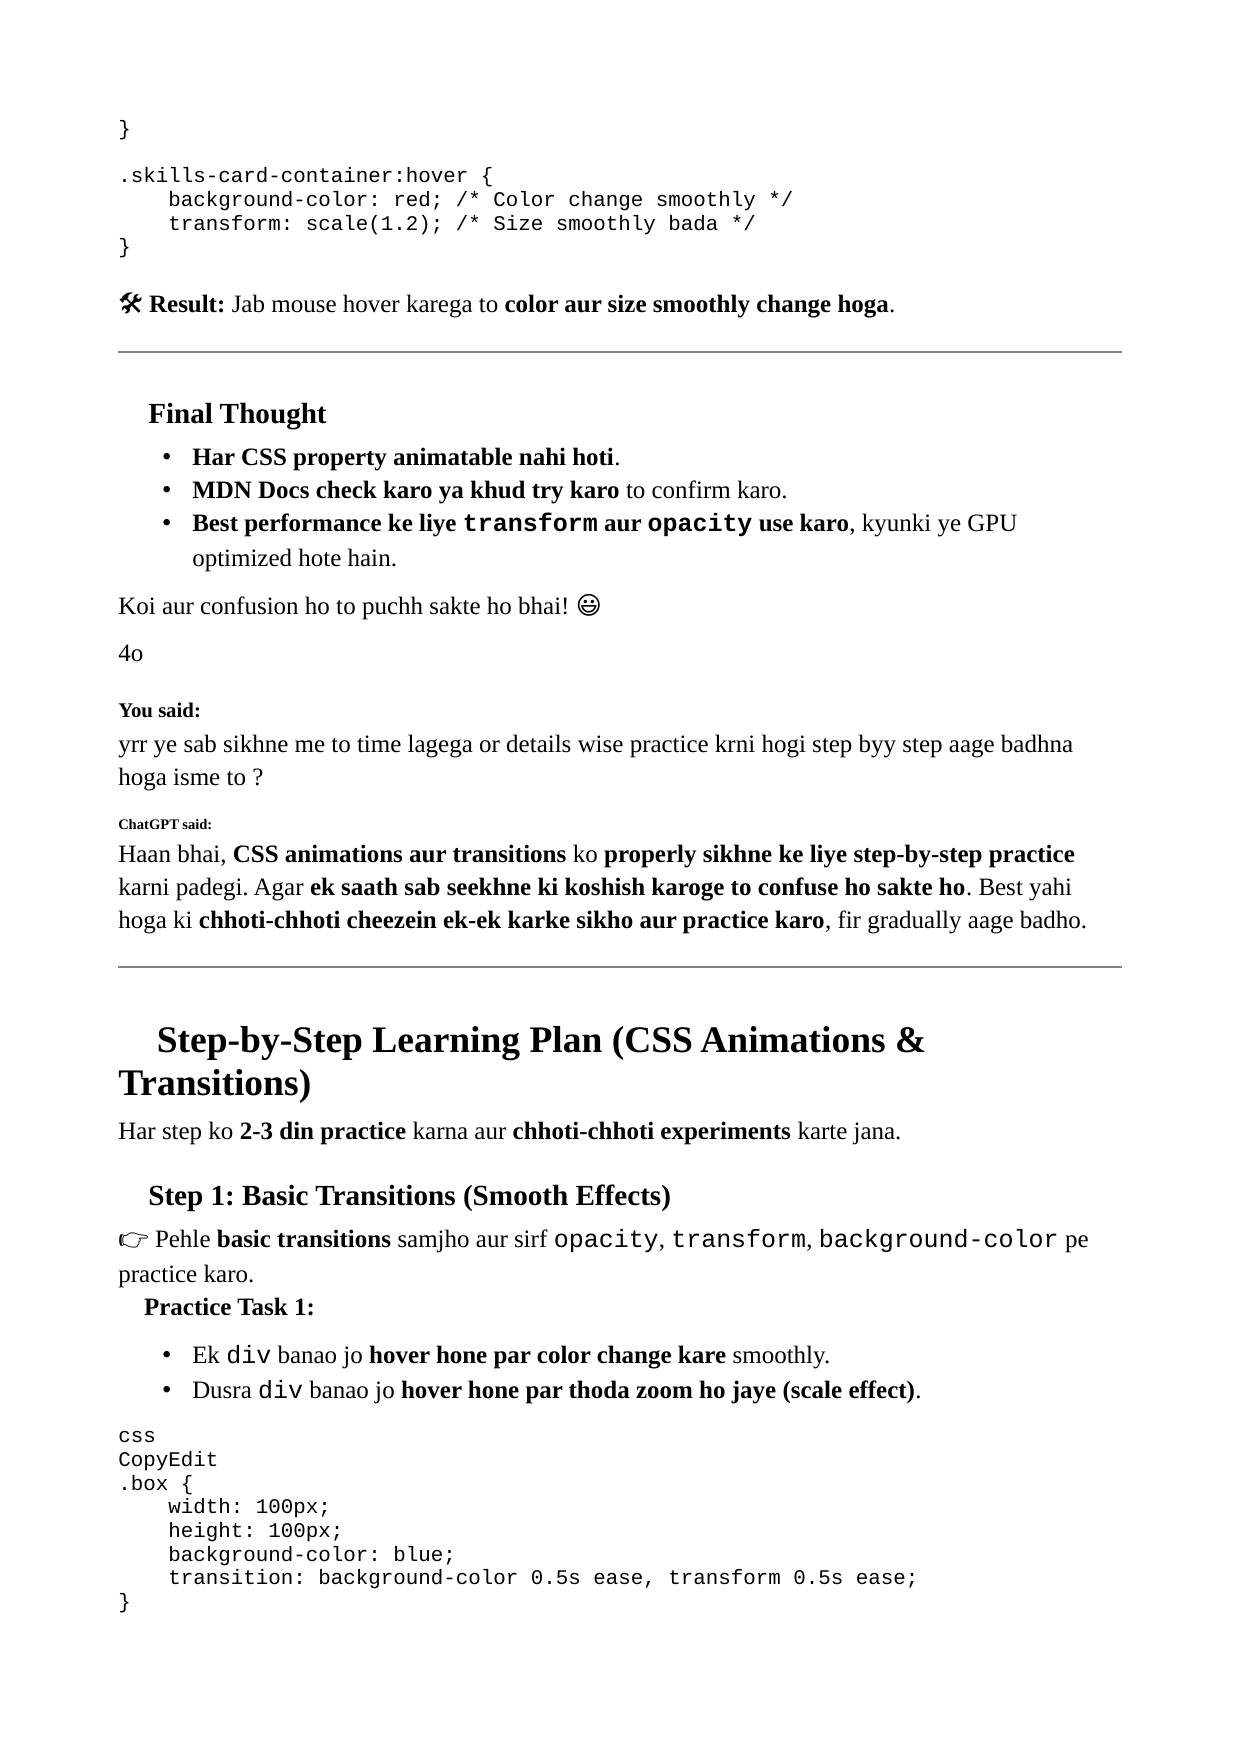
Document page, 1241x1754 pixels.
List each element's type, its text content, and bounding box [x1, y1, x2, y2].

text } [118, 1591, 1122, 1615]
text .skills-card-container:hover { [118, 165, 1122, 189]
text } [118, 236, 1122, 260]
text height: 100px; [118, 1520, 1122, 1544]
subtitle 💡 Final Thought [118, 396, 1122, 429]
text .box { [118, 1473, 1122, 1496]
list MDN Docs check karo ya khud try karo to confirm karo. [162, 475, 1122, 504]
list Dusra div banao jo hover hone par thoda zoom ho jaye (scale effect). [162, 1376, 1122, 1406]
subtitle ✅ Step-by-Step Learning Plan (CSS Animations & Transitions) [118, 1017, 1122, 1104]
text width: 100px; [118, 1496, 1122, 1520]
subtitle ChatGPT said: [118, 816, 1122, 832]
text } [118, 118, 1122, 142]
text 🛠 Result: Jab mouse hover karega to color aur size smoothly change hoga. [118, 289, 1122, 318]
text Koi aur confusion ho to puchh sakte ho bhai! 😃 [118, 591, 1122, 619]
subtitle You said: [118, 698, 1122, 722]
text yrr ye sab sikhne me to time lagega or details wise practice krni hogi step byy step aage badhna hoga isme to ? [118, 729, 1122, 791]
text Har step ko 2-3 din practice karna aur chhoti-chhoti experiments karte jana. 🚀 [118, 1116, 1122, 1145]
text 4o [118, 638, 1122, 667]
text transition: background-color 0.5s ease, transform 0.5s ease; [118, 1567, 1122, 1591]
list Har CSS property animatable nahi hoti. [162, 442, 1122, 471]
text background-color: red; /* Color change smoothly */ [118, 189, 1122, 213]
text CopyEdit [118, 1449, 1122, 1473]
text css [118, 1426, 1122, 1449]
list Best performance ke liye transform aur opacity use karo, kyunki ye GPU optimized hote hain. 🚀 [162, 508, 1122, 572]
text Haan bhai, CSS animations aur transitions ko properly sikhne ke liye step-by-step practice karni padegi. Agar ek saath sab seekhne ki koshish karoge to confuse ho sakte ho. Best yahi hoga ki chhoti-chhoti cheezein ek-ek karke sikho aur practice karo, fir gradually aage badho. [118, 839, 1122, 933]
subtitle 🔹 Step 1: Basic Transitions (Smooth Effects) [118, 1178, 1122, 1212]
list Ek div banao jo hover hone par color change kare smoothly. [162, 1340, 1122, 1371]
text 👉 Pehle basic transitions samjho aur sirf opacity, transform, background-color pe practice karo. ✅ Practice Task 1: [118, 1224, 1122, 1321]
text background-color: blue; [118, 1544, 1122, 1567]
text transform: scale(1.2); /* Size smoothly bada */ [118, 213, 1122, 236]
